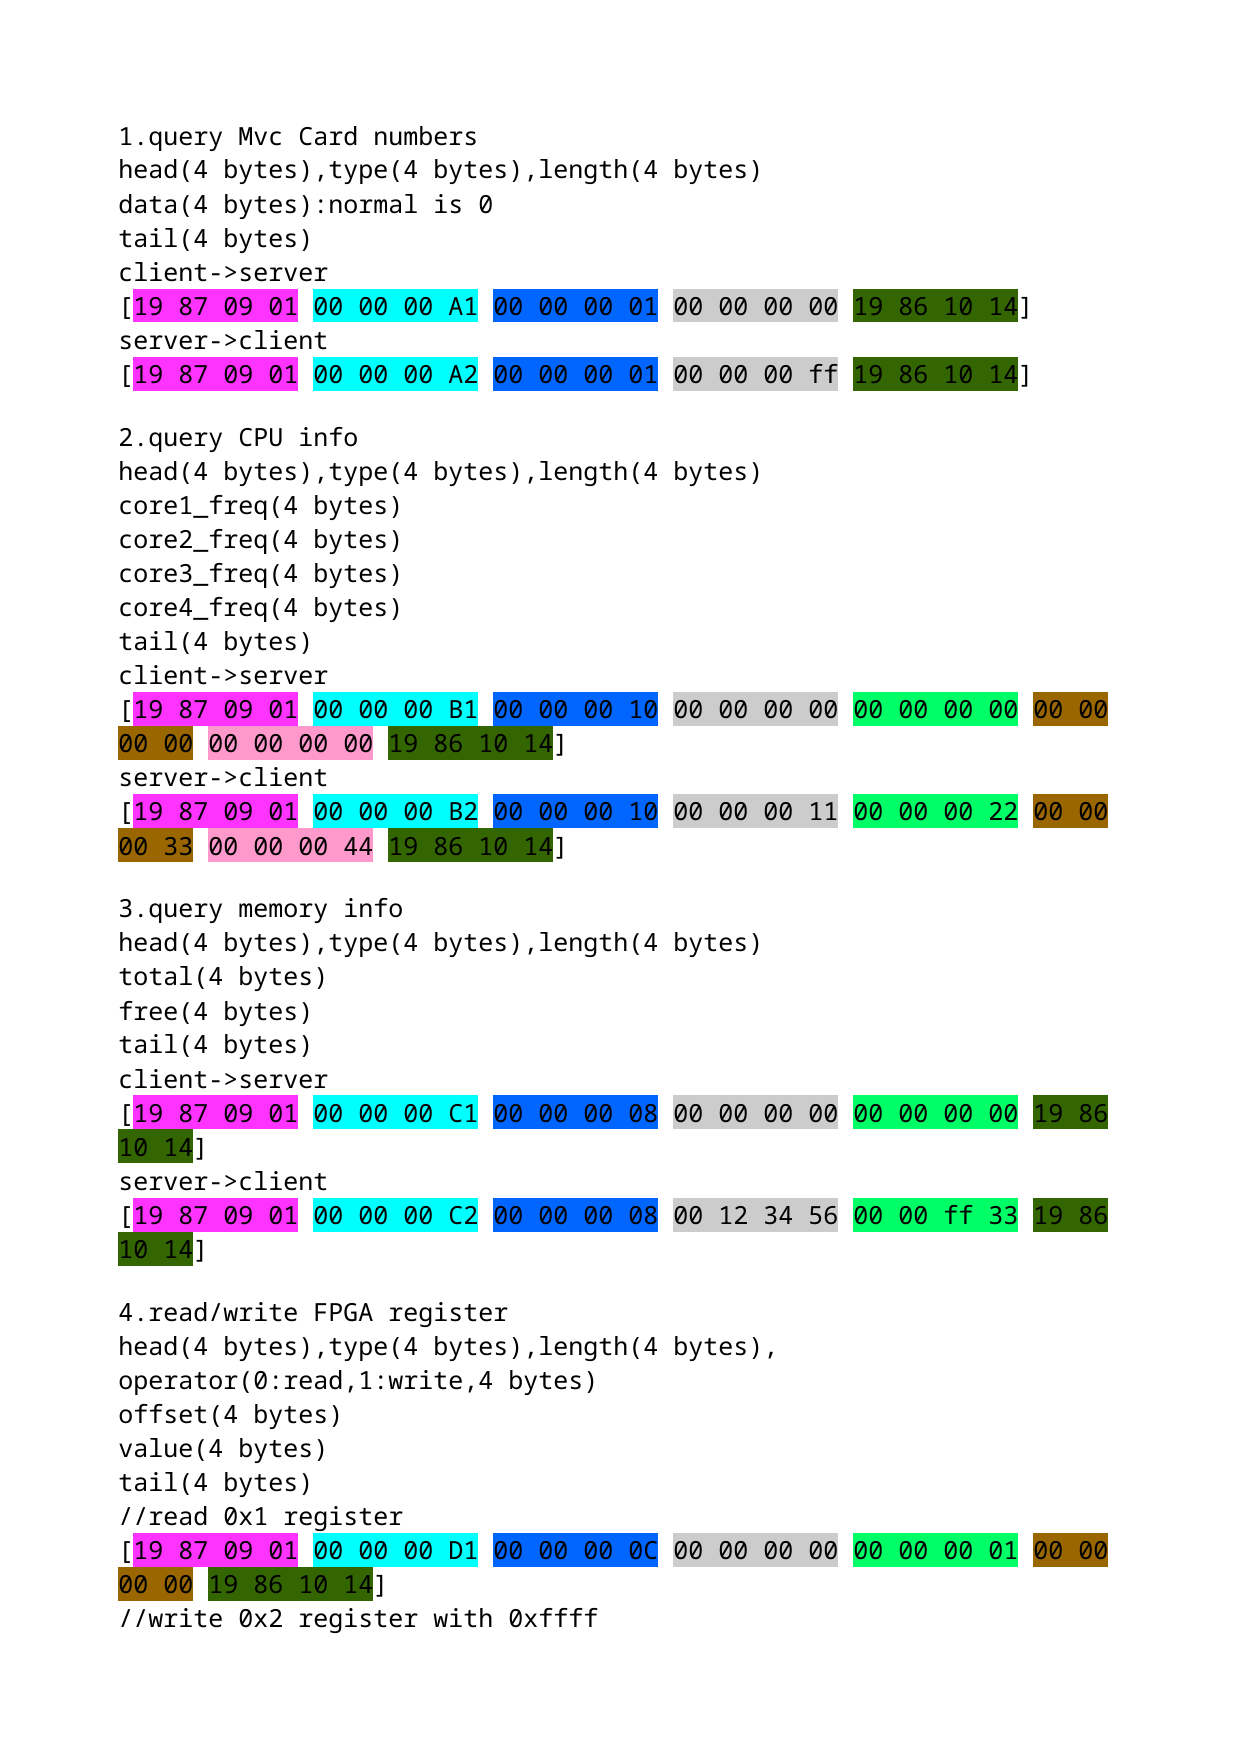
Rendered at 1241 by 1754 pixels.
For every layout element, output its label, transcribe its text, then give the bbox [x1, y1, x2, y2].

text server->client [118, 322, 1122, 357]
text tail(4 bytes) [118, 624, 1122, 658]
text operator(0:read,1:write,4 bytes) [118, 1362, 1122, 1397]
text client->server [118, 658, 1122, 692]
text server->client [118, 760, 1122, 794]
text //read 0x1 register [118, 1499, 1122, 1533]
text core4_freq(4 bytes) [118, 590, 1122, 624]
text free(4 bytes) [118, 993, 1122, 1027]
text server->client [118, 1163, 1122, 1197]
text //write 0x2 register with 0xffff [118, 1601, 1122, 1635]
text tail(4 bytes) [118, 1465, 1122, 1499]
text data(4 bytes):normal is 0 [118, 186, 1122, 220]
text [19 87 09 01 00 00 00 B2 00 00 00 10 00 00 00 11 00 00 00 22 00 00 00 33 00 00 00 44 19 86 10 14] [118, 794, 1122, 862]
text [19 87 09 01 00 00 00 A1 00 00 00 01 00 00 00 00 19 86 10 14] [118, 288, 1122, 322]
text value(4 bytes) [118, 1431, 1122, 1465]
text core3_freq(4 bytes) [118, 556, 1122, 590]
text 1.query Mvc Card numbers [118, 118, 1122, 152]
text head(4 bytes),type(4 bytes),length(4 bytes) [118, 453, 1122, 487]
text 4.read/write FPGA register [118, 1294, 1122, 1328]
text [19 87 09 01 00 00 00 C2 00 00 00 08 00 12 34 56 00 00 ff 33 19 86 10 14] [118, 1197, 1122, 1266]
text head(4 bytes),type(4 bytes),length(4 bytes), [118, 1328, 1122, 1362]
text offset(4 bytes) [118, 1397, 1122, 1431]
text tail(4 bytes) [118, 220, 1122, 254]
text [19 87 09 01 00 00 00 D1 00 00 00 0C 00 00 00 00 00 00 00 01 00 00 00 00 19 86 10 14] [118, 1533, 1122, 1601]
text 3.query memory info [118, 891, 1122, 925]
text core1_freq(4 bytes) [118, 487, 1122, 522]
text [19 87 09 01 00 00 00 B1 00 00 00 10 00 00 00 00 00 00 00 00 00 00 00 00 00 00 00 00 19 86 10 14] [118, 692, 1122, 760]
text [19 87 09 01 00 00 00 A2 00 00 00 01 00 00 00 ff 19 86 10 14] [118, 357, 1122, 391]
text head(4 bytes),type(4 bytes),length(4 bytes) [118, 925, 1122, 959]
text core2_freq(4 bytes) [118, 522, 1122, 556]
text tail(4 bytes) [118, 1027, 1122, 1061]
text [19 87 09 01 00 00 00 C1 00 00 00 08 00 00 00 00 00 00 00 00 19 86 10 14] [118, 1095, 1122, 1163]
text total(4 bytes) [118, 959, 1122, 993]
text client->server [118, 1061, 1122, 1095]
text 2.query CPU info [118, 419, 1122, 453]
text head(4 bytes),type(4 bytes),length(4 bytes) [118, 152, 1122, 186]
text client->server [118, 254, 1122, 288]
